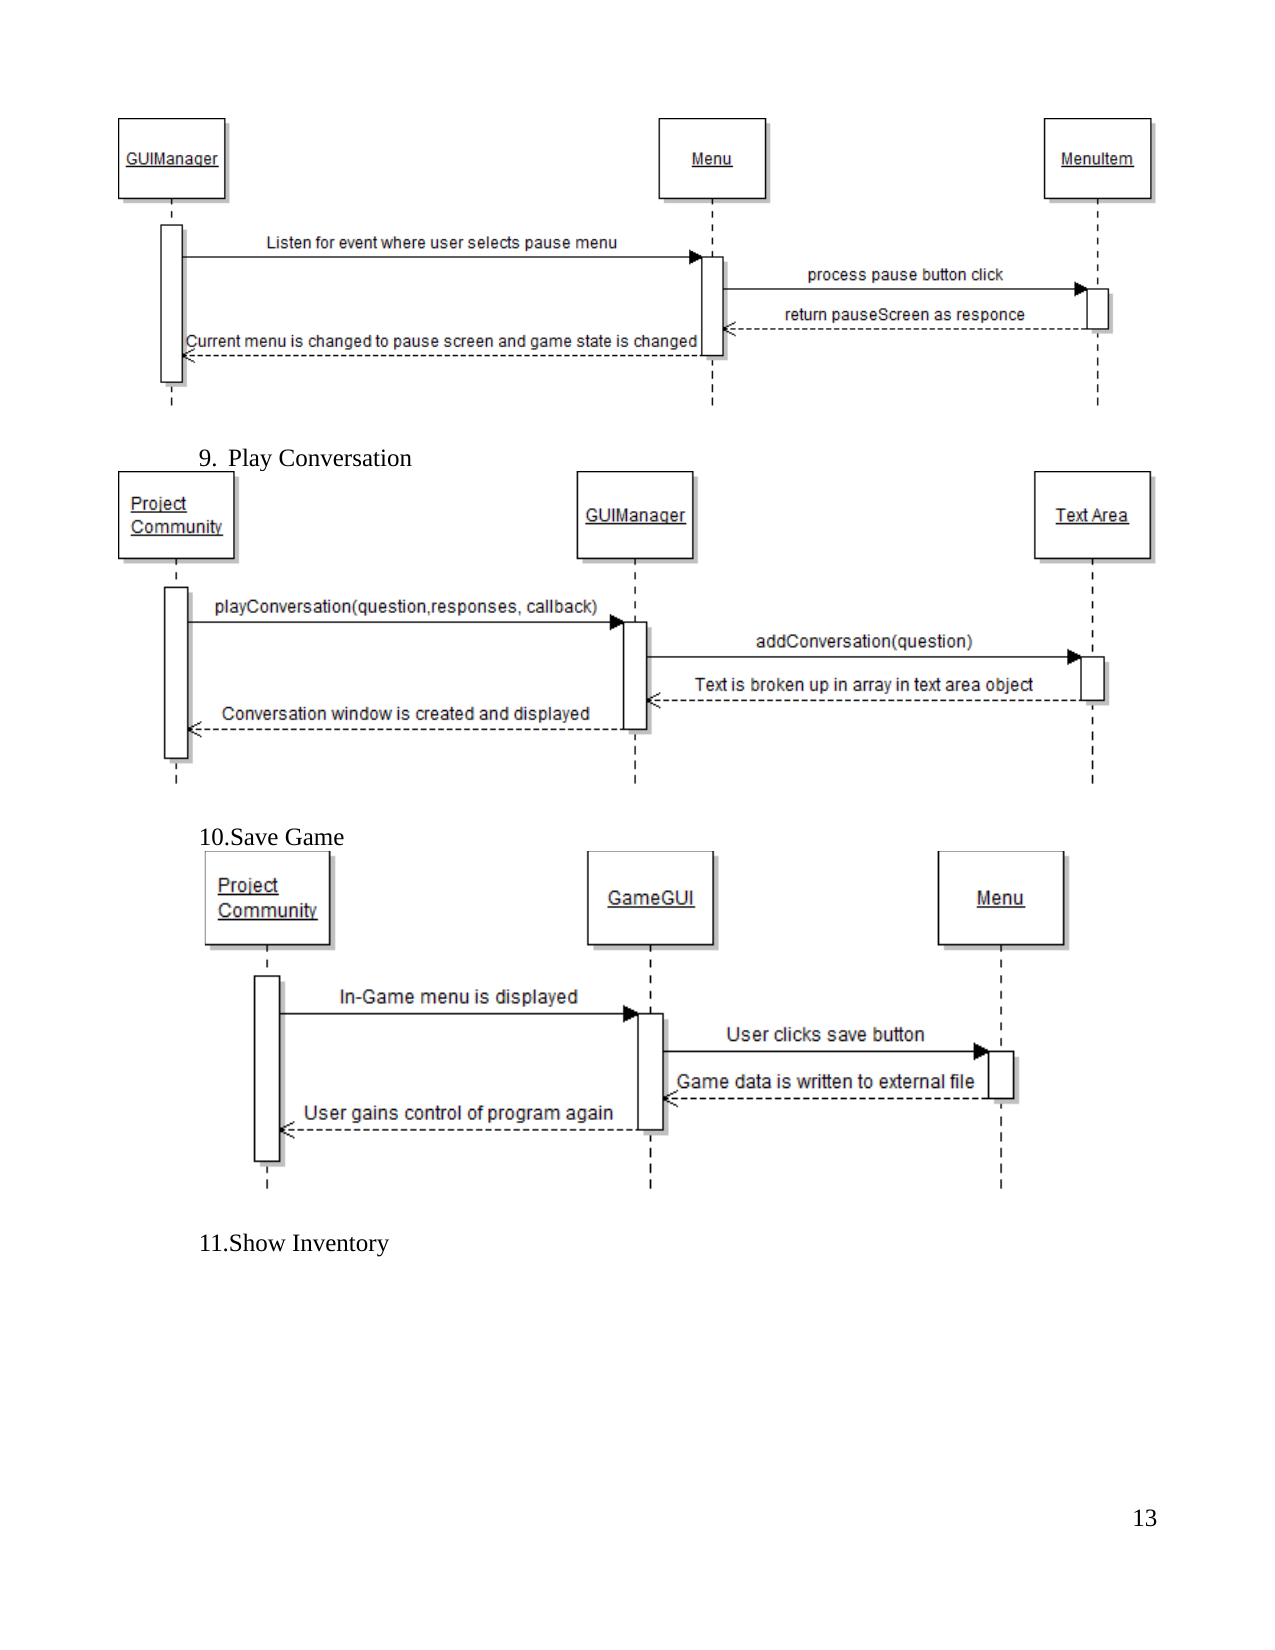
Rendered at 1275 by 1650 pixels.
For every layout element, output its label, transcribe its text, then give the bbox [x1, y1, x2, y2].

picture [118, 118, 1157, 415]
list Save Game [198, 822, 1157, 851]
list Play Conversation [198, 443, 1157, 471]
picture [204, 851, 1071, 1200]
picture [118, 471, 1157, 794]
list Show Inventory [198, 1228, 1157, 1257]
